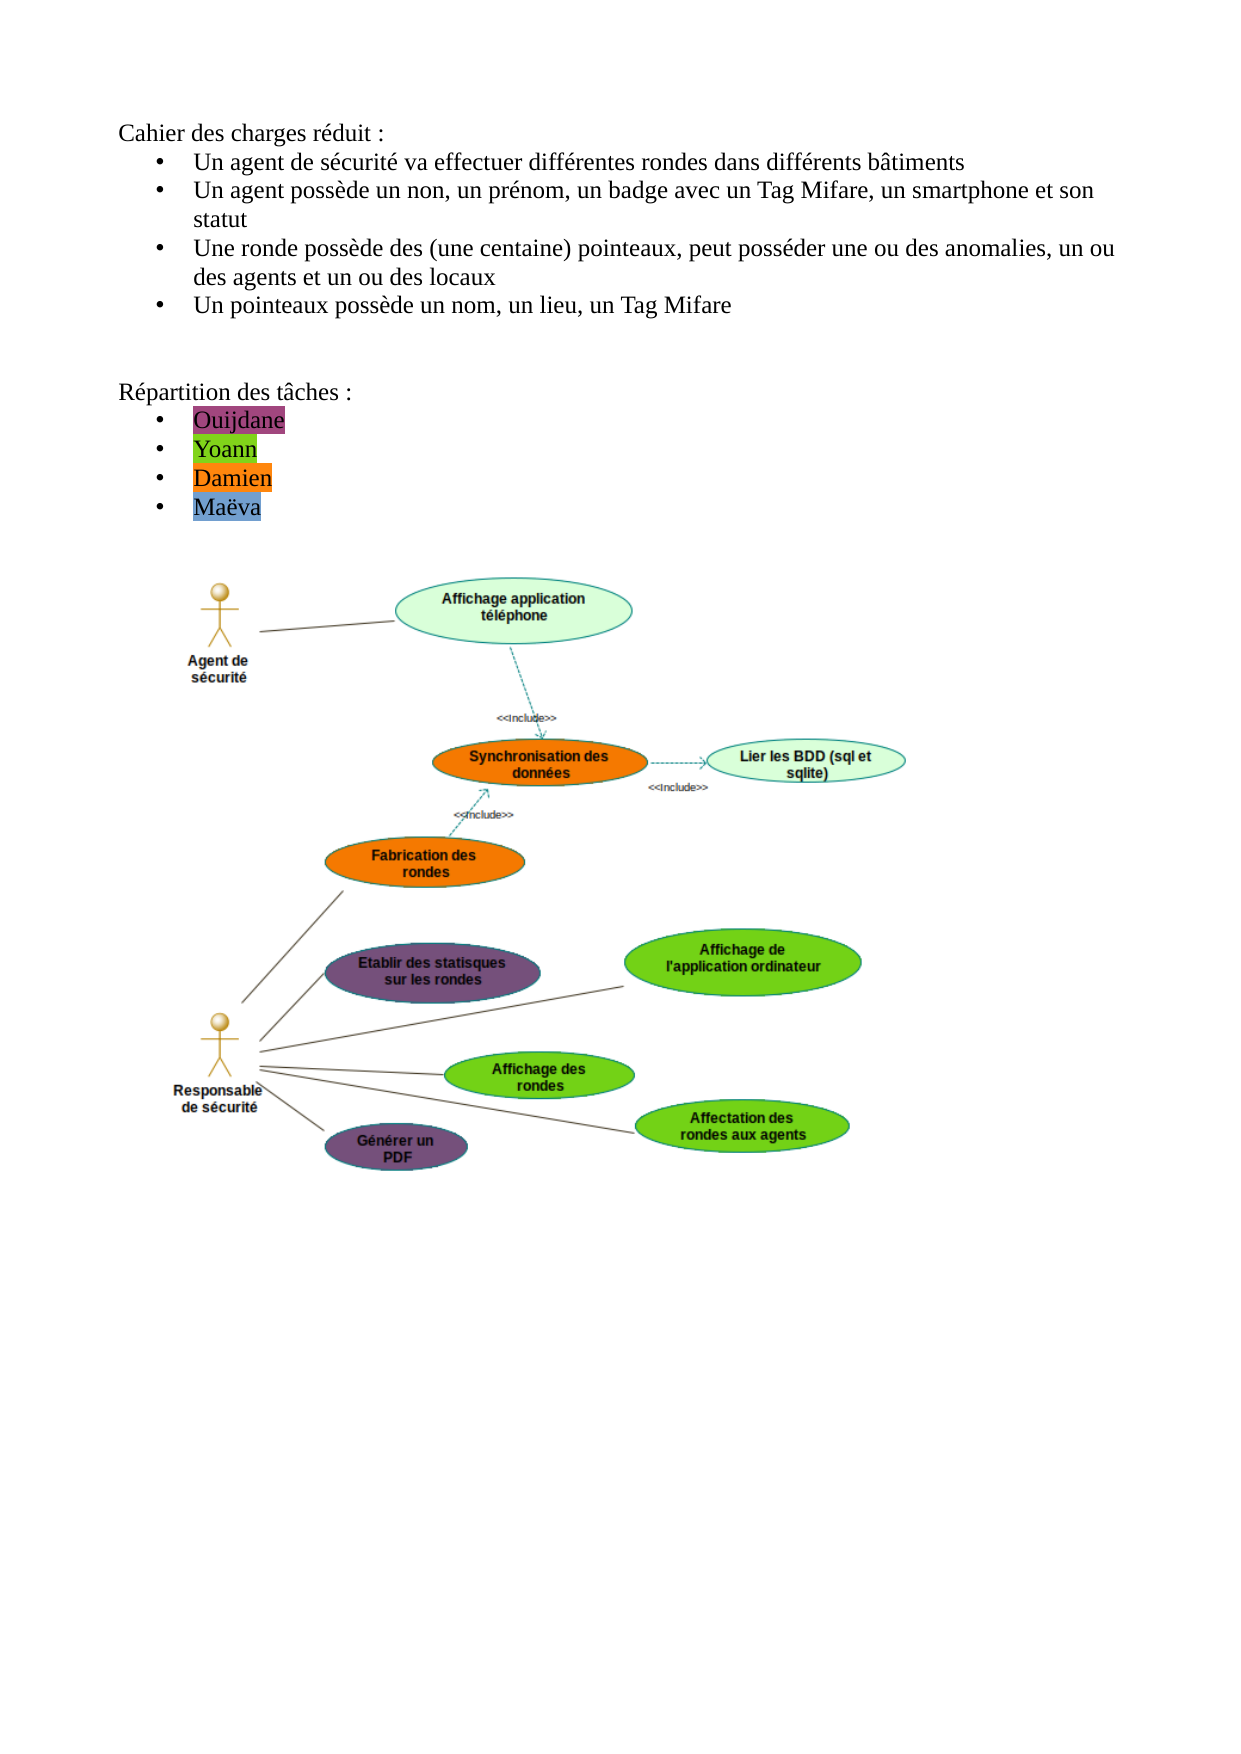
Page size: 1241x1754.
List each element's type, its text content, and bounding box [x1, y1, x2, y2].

list Un pointeaux possède un nom, un lieu, un Tag Mifare [156, 291, 1122, 319]
text Cahier des charges réduit : [118, 118, 1122, 147]
picture [153, 562, 919, 1184]
list Un agent possède un non, un prénom, un badge avec un Tag Mifare, un smartphone et son statut [156, 176, 1122, 233]
list Maëva [156, 492, 1122, 521]
list Un agent de sécurité va effectuer différentes rondes dans différents bâtiments [156, 147, 1122, 176]
text Répartition des tâches : [118, 377, 1122, 406]
list Yoann [156, 434, 1122, 463]
list Une ronde possède des (une centaine) pointeaux, peut posséder une ou des anomalies, un ou des agents et un ou des locaux [156, 233, 1122, 291]
list Damien [156, 463, 1122, 492]
list Ouijdane [156, 406, 1122, 434]
